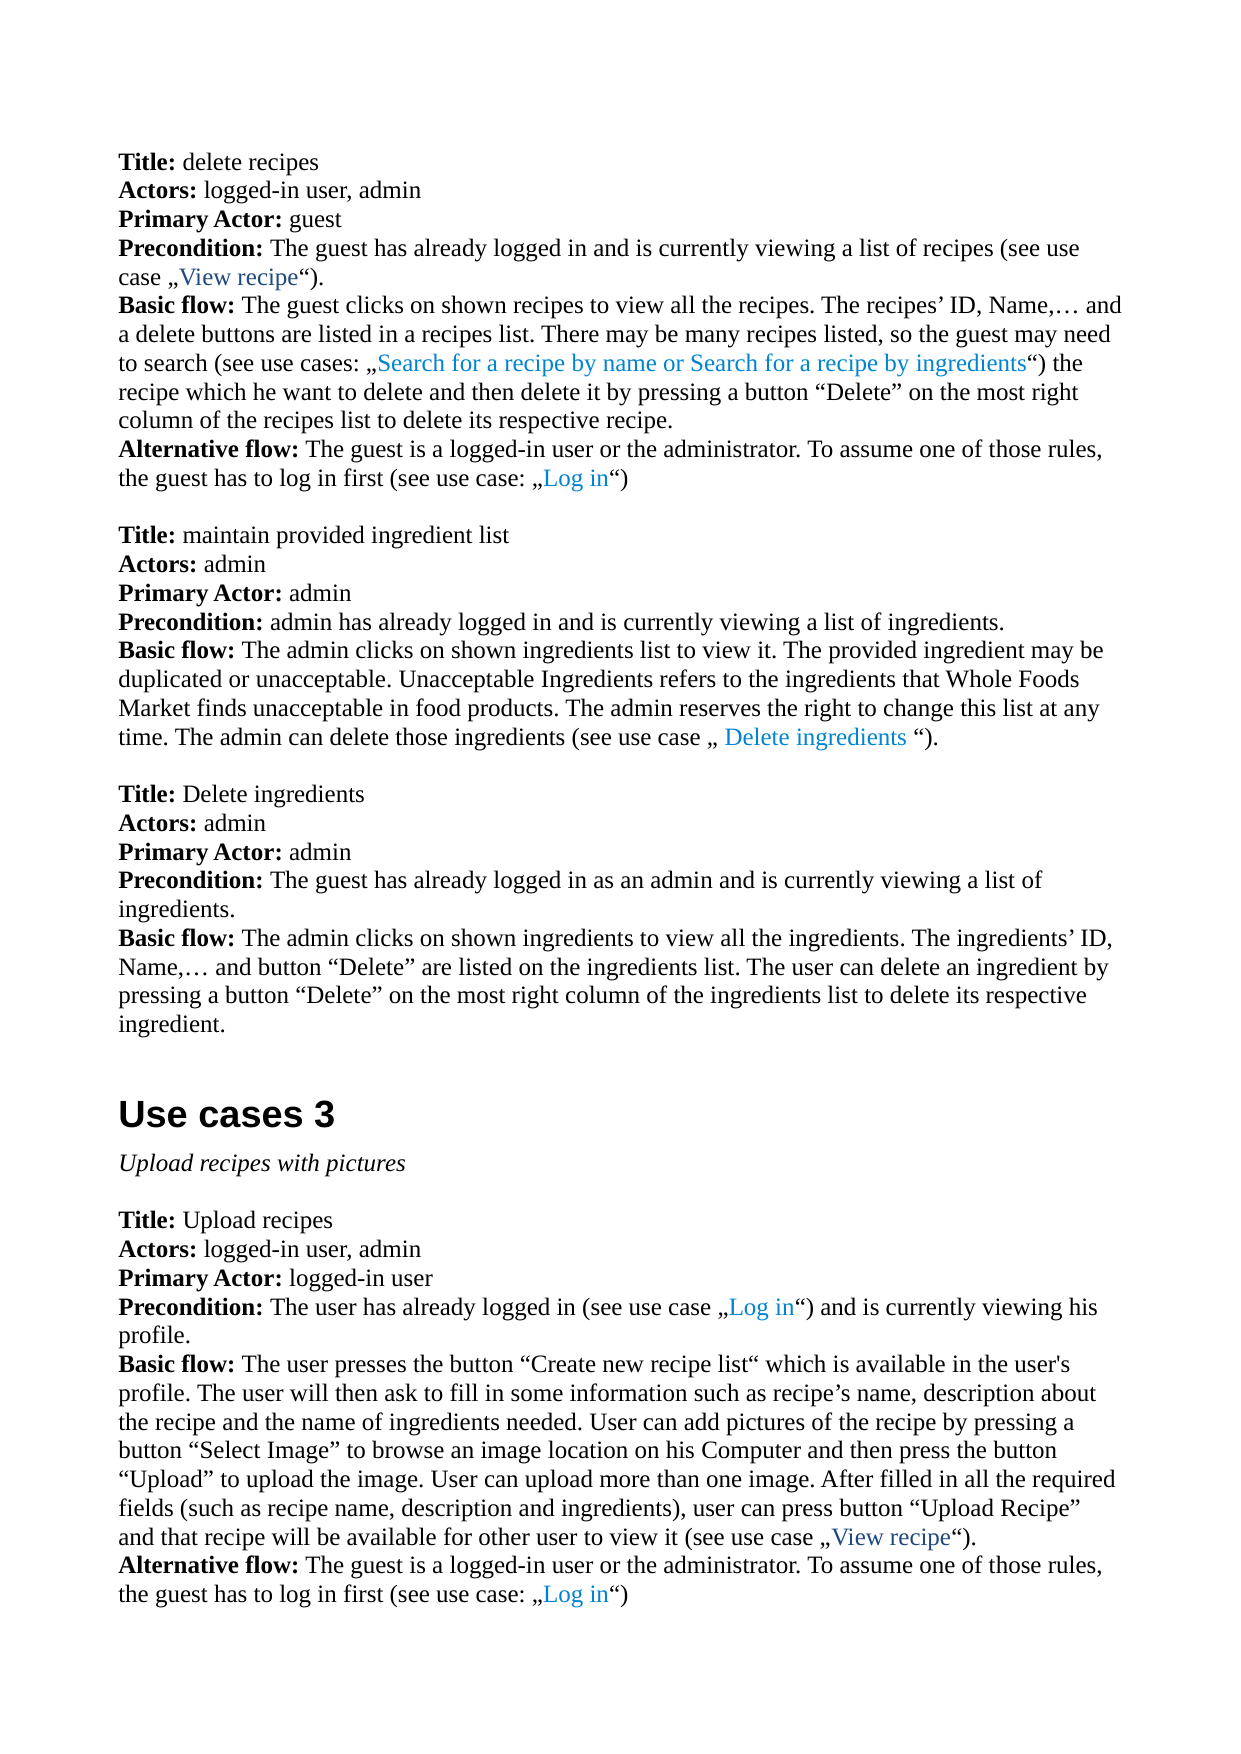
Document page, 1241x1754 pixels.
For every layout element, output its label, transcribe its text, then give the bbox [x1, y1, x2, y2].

text Alternative flow: The guest is a logged-in user or the administrator. To assume one of those rules, the guest has to log in first (see use case: „Log in“) [118, 1551, 1122, 1608]
text Precondition: admin has already logged in and is currently viewing a list of ingredients. [118, 607, 1122, 636]
text Basic flow: The admin clicks on shown ingredients list to view it. The provided ingredient may be duplicated or unacceptable. Unacceptable Ingredients refers to the ingredients that Whole Foods Market finds unacceptable in food products. The admin reserves the right to change this list at any time. The admin can delete those ingredients (see use case „ Delete ingredients “). [118, 636, 1122, 751]
text Primary Actor: admin [118, 578, 1122, 607]
text Precondition: The guest has already logged in as an admin and is currently viewing a list of ingredients. [118, 866, 1122, 923]
text Actors: admin [118, 808, 1122, 837]
text Basic flow: The user presses the button “Create new recipe list“ which is available in the user's profile. The user will then ask to fill in some information such as recipe’s name, description about the recipe and the name of ingredients needed. User can add pictures of the recipe by pressing a button “Select Image” to browse an image location on his Computer and then press the button “Upload” to upload the image. User can upload more than one image. After filled in all the required fields (such as recipe name, description and ingredients), user can press button “Upload Recipe” and that recipe will be available for other user to view it (see use case „View recipe“). [118, 1349, 1122, 1551]
text Title: Delete ingredients [118, 779, 1122, 808]
subtitle Use cases 3 [118, 1092, 1122, 1136]
text Actors: admin [118, 549, 1122, 578]
text Primary Actor: logged-in user [118, 1263, 1122, 1292]
text Basic flow: The guest clicks on shown recipes to view all the recipes. The recipes’ ID, Name,… and a delete buttons are listed in a recipes list. There may be many recipes listed, so the guest may need to search (see use cases: „Search for a recipe by name or Search for a recipe by ingredients“) the recipe which he want to delete and then delete it by pressing a button “Delete” on the most right column of the recipes list to delete its respective recipe. [118, 291, 1122, 434]
text Alternative flow: The guest is a logged-in user or the administrator. To assume one of those rules, the guest has to log in first (see use case: „Log in“) [118, 434, 1122, 492]
text Title: maintain provided ingredient list [118, 521, 1122, 549]
text Precondition: The guest has already logged in and is currently viewing a list of recipes (see use case „View recipe“). [118, 233, 1122, 291]
text Precondition: The user has already logged in (see use case „Log in“) and is currently viewing his profile. [118, 1292, 1122, 1349]
text Primary Actor: guest [118, 204, 1122, 233]
text Actors: logged-in user, admin [118, 1234, 1122, 1263]
text Primary Actor: admin [118, 837, 1122, 866]
text Title: delete recipes [118, 147, 1122, 176]
text Basic flow: The admin clicks on shown ingredients to view all the ingredients. The ingredients’ ID, Name,… and button “Delete” are listed on the ingredients list. The user can delete an ingredient by pressing a button “Delete” on the most right column of the ingredients list to delete its respective ingredient. [118, 923, 1122, 1038]
text Actors: logged-in user, admin [118, 176, 1122, 204]
text Upload recipes with pictures [118, 1148, 1122, 1177]
text Title: Upload recipes [118, 1206, 1122, 1234]
